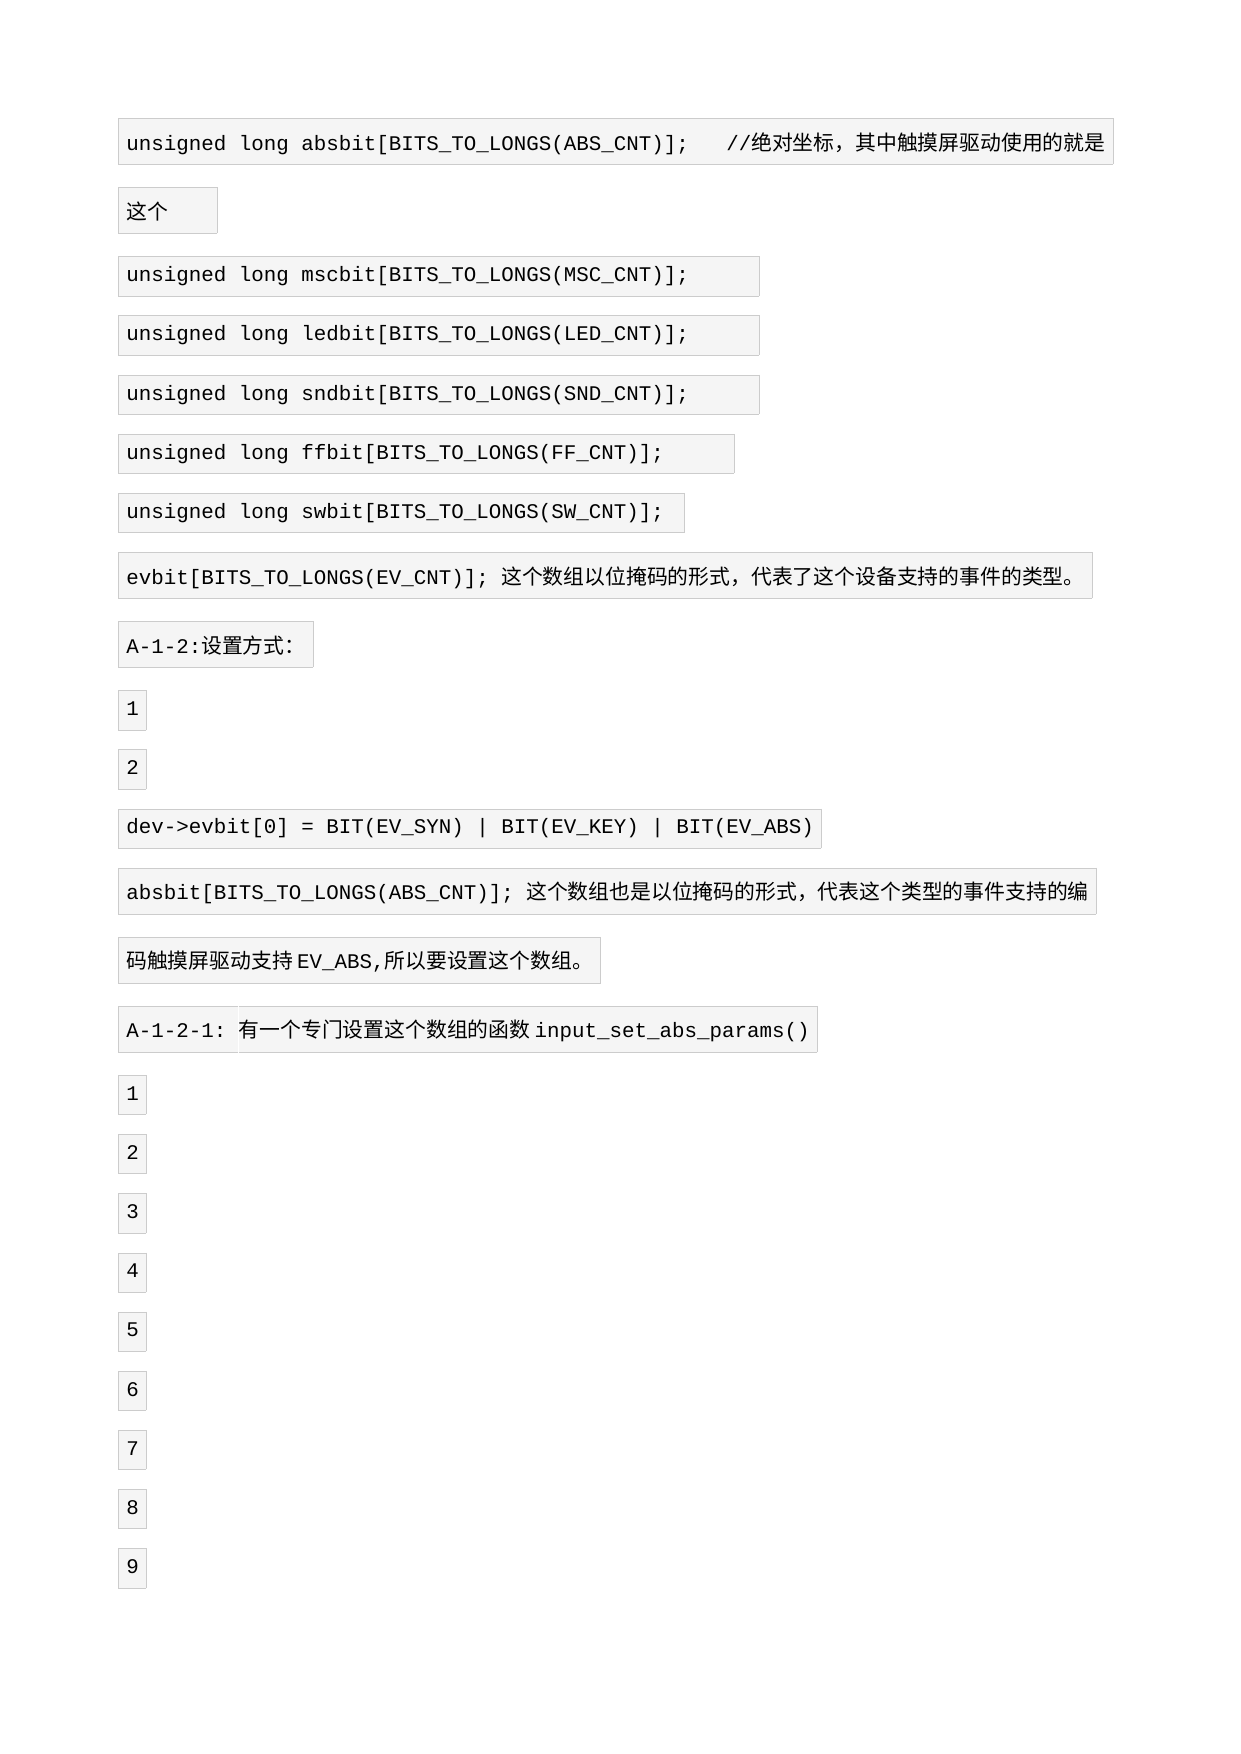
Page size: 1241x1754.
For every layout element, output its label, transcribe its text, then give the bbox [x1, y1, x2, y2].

text [147, 690, 1122, 730]
text A-1-2-1: 有一个专门设置这个数组的函数input_set_abs_params() [119, 1007, 817, 1052]
text [822, 808, 1122, 848]
text unsigned long ledbit[BITS_TO_LONGS(LED_CNT)]; [119, 316, 759, 355]
text [147, 1312, 1122, 1351]
text [147, 1134, 1122, 1173]
text unsigned long ffbit[BITS_TO_LONGS(FF_CNT)]; [119, 435, 734, 473]
text [147, 1489, 1122, 1528]
text [685, 493, 1122, 532]
text unsigned long mscbit[BITS_TO_LONGS(MSC_CNT)]; [119, 257, 759, 296]
text unsigned long swbit[BITS_TO_LONGS(SW_CNT)]; [119, 494, 684, 532]
text 9 [119, 1549, 146, 1588]
text [147, 1075, 1122, 1114]
text 8 [119, 1490, 146, 1528]
text 7 [119, 1431, 146, 1469]
text dev->evbit[0] = BIT(EV_SYN) | BIT(EV_KEY) | BIT(EV_ABS) [119, 810, 821, 848]
text [314, 621, 1122, 667]
text absbit[BITS_TO_LONGS(ABS_CNT)]; 这个数组也是以位掩码的形式，代表这个类型的事件支持的编码触摸屏驱动支持EV_ABS,所以要设置这个数组。 [118, 868, 1122, 983]
text [147, 1548, 1122, 1588]
text 1 [119, 691, 146, 730]
text [147, 1252, 1122, 1292]
text unsigned long absbit[BITS_TO_LONGS(ABS_CNT)]; //绝对坐标，其中触摸屏驱动使用的就是这个 [118, 118, 1122, 233]
text evbit[BITS_TO_LONGS(EV_CNT)]; 这个数组以位掩码的形式，代表了这个设备支持的事件的类型。 [119, 553, 1092, 598]
text 1 [119, 1076, 146, 1114]
text [147, 1193, 1122, 1233]
text A-1-2:设置方式： [119, 622, 313, 667]
text 2 [119, 750, 146, 789]
text [147, 749, 1122, 789]
text [760, 315, 1122, 355]
text 3 [119, 1194, 146, 1233]
text 6 [119, 1372, 146, 1410]
text [760, 256, 1122, 296]
text 4 [119, 1254, 146, 1292]
text [735, 434, 1122, 473]
text unsigned long sndbit[BITS_TO_LONGS(SND_CNT)]; [119, 376, 759, 414]
text 2 [119, 1135, 146, 1173]
text [1093, 552, 1122, 598]
text [818, 1006, 1122, 1052]
text [147, 1430, 1122, 1469]
text [760, 374, 1122, 414]
text [147, 1371, 1122, 1410]
text 5 [119, 1313, 146, 1351]
